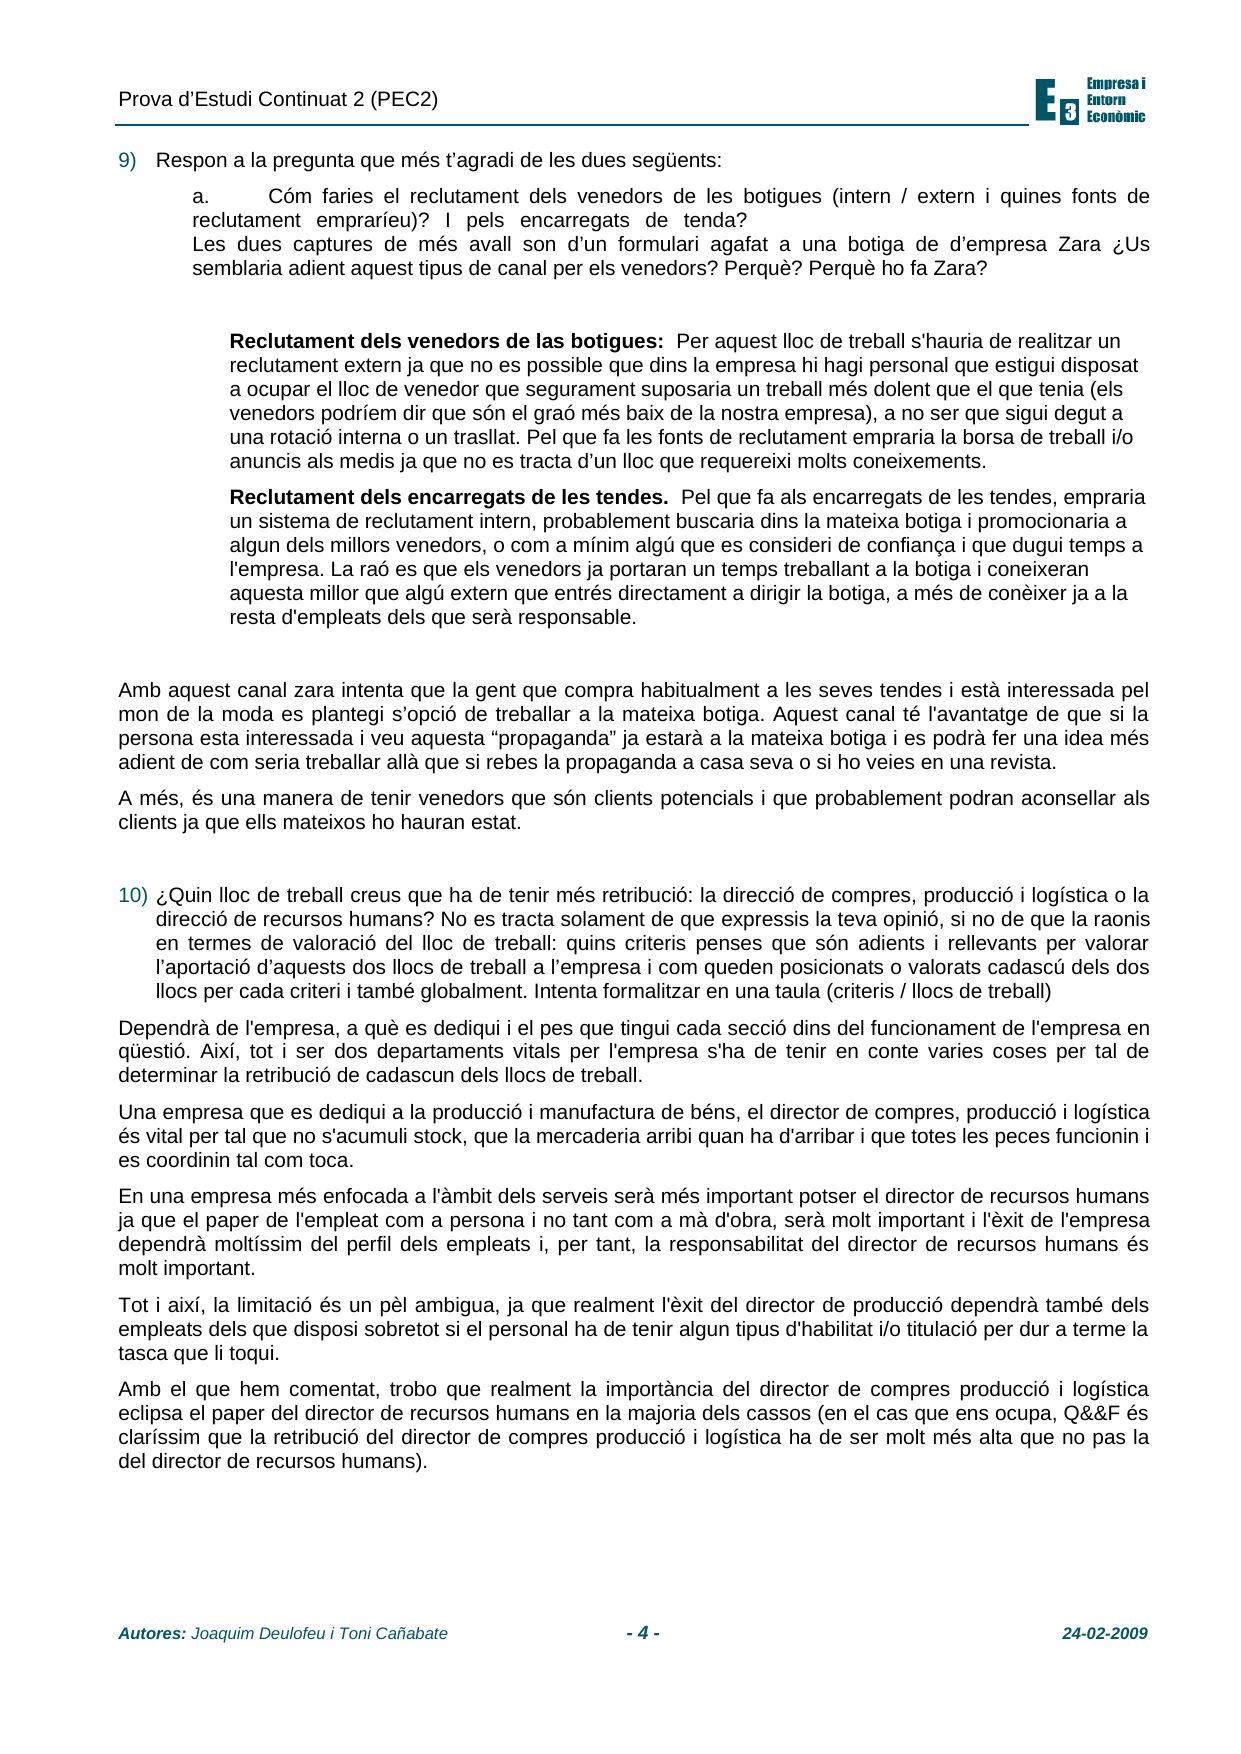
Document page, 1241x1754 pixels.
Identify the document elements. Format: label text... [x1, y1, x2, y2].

text Dependrà de l'empresa, a què es dediqui i el pes que tingui cada secció dins del funcionament de l'empresa en qüestió. Així, tot i ser dos departaments vitals per l'empresa s'ha de tenir en conte varies coses per tal de determinar la retribució de cadascun dels llocs de treball. [118, 1015, 1152, 1087]
text Una empresa que es dediqui a la producció i manufactura de béns, el director de compres, producció i logística és vital per tal que no s'acumuli stock, que la mercaderia arribi quan ha d'arribar i que totes les peces funcionin i es coordinin tal com toca. [118, 1100, 1152, 1172]
text A més, és una manera de tenir venedors que són clients potencials i que probablement podran aconsellar als clients ja que ells mateixos ho hauran estat. [118, 786, 1152, 834]
list Reclutament dels encarregats de les tendes. Pel que fa als encarregats de les tendes, empraria un sistema de reclutament intern, probablement buscaria dins la mateixa botiga i promocionaria a algun dels millors venedors, o com a mínim algú que es consideri de confiança i que dugui temps a l'empresa. La raó es que els venedors ja portaran un temps treballant a la botiga i coneixeran aquesta millor que algú extern que entrés directament a dirigir la botiga, a més de conèixer ja a la resta d'empleats dels que serà responsable. [192, 485, 1152, 629]
list Reclutament dels venedors de las botigues: Per aquest lloc de treball s'hauria de realitzar un reclutament extern ja que no es possible que dins la empresa hi hagi personal que estigui disposat a ocupar el lloc de venedor que segurament suposaria un treball més dolent que el que tenia (els venedors podríem dir que són el graó més baix de la nostra empresa), a no ser que sigui degut a una rotació interna o un trasllat. Pel que fa les fonts de reclutament empraria la borsa de treball i/o anuncis als medis ja que no es tracta d’un lloc que requereixi molts coneixements. [192, 329, 1152, 473]
picture [1030, 75, 1150, 125]
text Tot i així, la limitació és un pèl ambigua, ja que realment l'èxit del director de producció dependrà també dels empleats dels que disposi sobretot si el personal ha de tenir algun tipus d'habilitat i/o titulació per dur a terme la tasca que li toqui. [118, 1292, 1152, 1364]
list ¿Quin lloc de treball creus que ha de tenir més retribució: la direcció de compres, producció i logística o la direcció de recursos humans? No es tracta solament de que expressis la teva opinió, si no de que la raonis en termes de valoració del lloc de treball: quins criteris penses que són adients i rellevants per valorar l’aportació d’aquests dos llocs de treball a l’empresa i com queden posicionats o valorats cadascú dels dos llocs per cada criteri i també globalment. Intenta formalitzar en una taula (criteris / llocs de treball) [118, 883, 1152, 1003]
text En una empresa més enfocada a l'àmbit dels serveis serà més important potser el director de recursos humans ja que el paper de l'empleat com a persona i no tant com a mà d'obra, serà molt important i l'èxit de l'empresa dependrà moltíssim del perfil dels empleats i, per tant, la responsabilitat del director de recursos humans és molt important. [118, 1184, 1152, 1280]
list Respon a la pregunta que més t’agradi de les dues següents: [118, 148, 1152, 172]
text Amb el que hem comentat, trobo que realment la importància del director de compres producció i logística eclipsa el paper del director de recursos humans en la majoria dels cassos (en el cas que ens ocupa, Q&&F és claríssim que la retribució del director de compres producció i logística ha de ser molt més alta que no pas la del director de recursos humans). [118, 1377, 1152, 1473]
text Amb aquest canal zara intenta que la gent que compra habitualment a les seves tendes i està interessada pel mon de la moda es plantegi s’opció de treballar a la mateixa botiga. Aquest canal té l'avantatge de que si la persona esta interessada i veu aquesta “propaganda” ja estarà a la mateixa botiga i es podrà fer una idea més adient de com seria treballar allà que si rebes la propaganda a casa seva o si ho veies en una revista. [118, 678, 1152, 774]
list Cóm faries el reclutament dels venedors de les botigues (intern / extern i quines fonts de reclutament empraríeu)? I pels encarregats de tenda? Les dues captures de més avall son d’un formulari agafat a una botiga de d’empresa Zara ¿Us semblaria adient aquest tipus de canal per els venedors? Perquè? Perquè ho fa Zara? [192, 184, 1152, 280]
